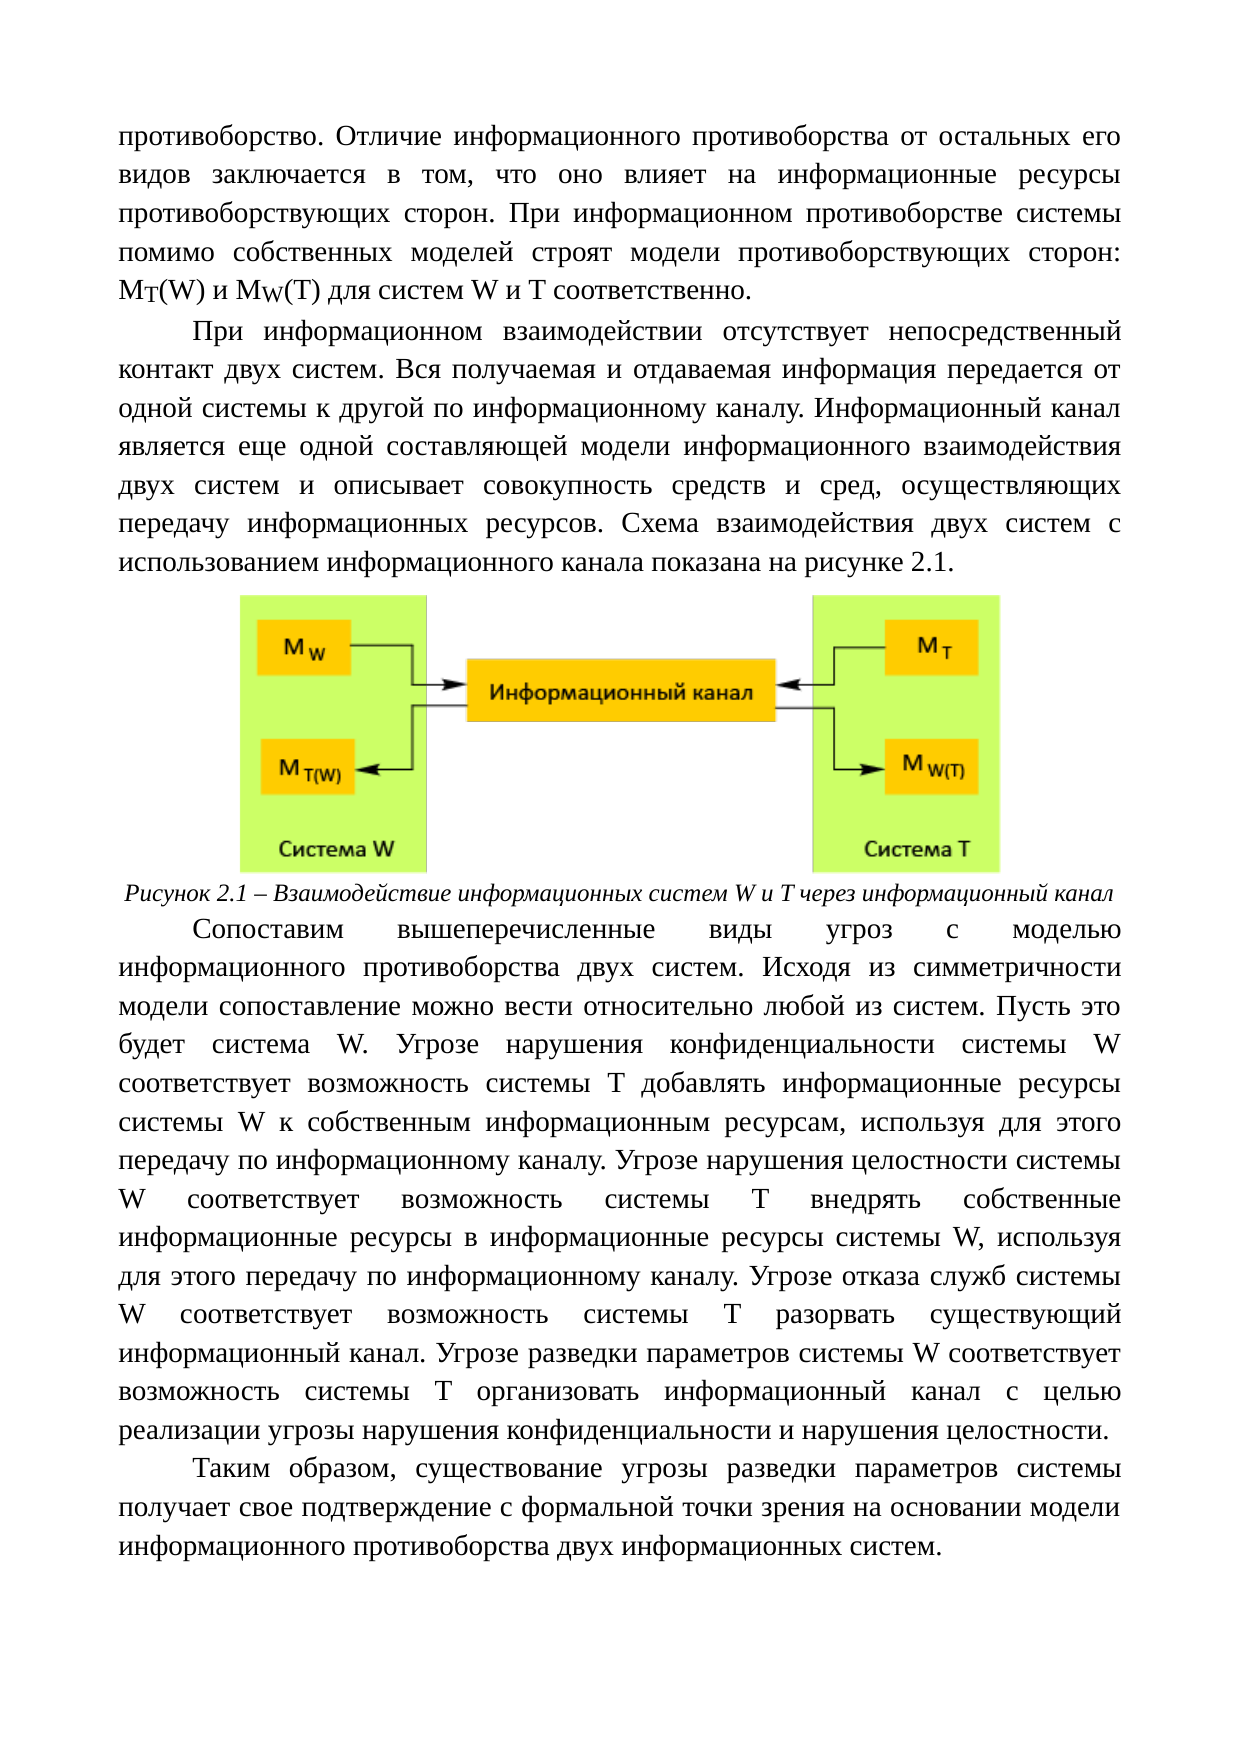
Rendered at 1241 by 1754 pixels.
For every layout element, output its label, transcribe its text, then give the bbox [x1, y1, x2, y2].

picture [239, 595, 1001, 874]
text При информационном взаимодействии отсутствует непосредственный контакт двух систем. Вся получаемая и отдаваемая информация передается от одной системы к другой по информационному каналу. Информационный канал является еще одной составляющей модели информационного взаимодействия двух систем и описывает совокупность средств и сред, осуществляющих передачу информационных ресурсов. Схема взаимодействия двух систем с использованием информационного канала показана на рисунке 2.1. [118, 313, 1122, 577]
text Рисунок 2.1 – Взаимодействие информационных систем W и T через информационный канал [118, 582, 1122, 907]
text Таким образом, существование угрозы разведки параметров системы получает свое подтверждение с формальной точки зрения на основании модели информационного противоборства двух информационных систем. [118, 1451, 1122, 1561]
text Сопоставим вышеперечисленные виды угроз с моделью информационного противоборства двух систем. Исходя из симметричности модели сопоставление можно вести относительно любой из систем. Пусть это будет система W. Угрозе нарушения конфиденциальности системы W соответствует возможность системы T добавлять информационные ресурсы системы W к собственным информационным ресурсам, используя для этого передачу по информационному каналу. Угрозе нарушения целостности системы W соответствует возможность системы T внедрять собственные информационные ресурсы в информационные ресурсы системы W, используя для этого передачу по информационному каналу. Угрозе отказа служб системы W соответствует возможность системы T разорвать существующий информационный канал. Угрозе разведки параметров системы W соответствует возможность системы T организовать информационный канал с целью реализации угрозы нарушения конфиденциальности и нарушения целостности. [118, 911, 1122, 1446]
text противоборство. Отличие информационного противоборства от остальных его видов заключается в том, что оно влияет на информационные ресурсы противоборствующих сторон. При информационном противоборстве системы помимо собственных моделей строят модели противоборствующих сторон: MT(W) и MW(T) для систем W и T соответственно. [118, 118, 1122, 307]
